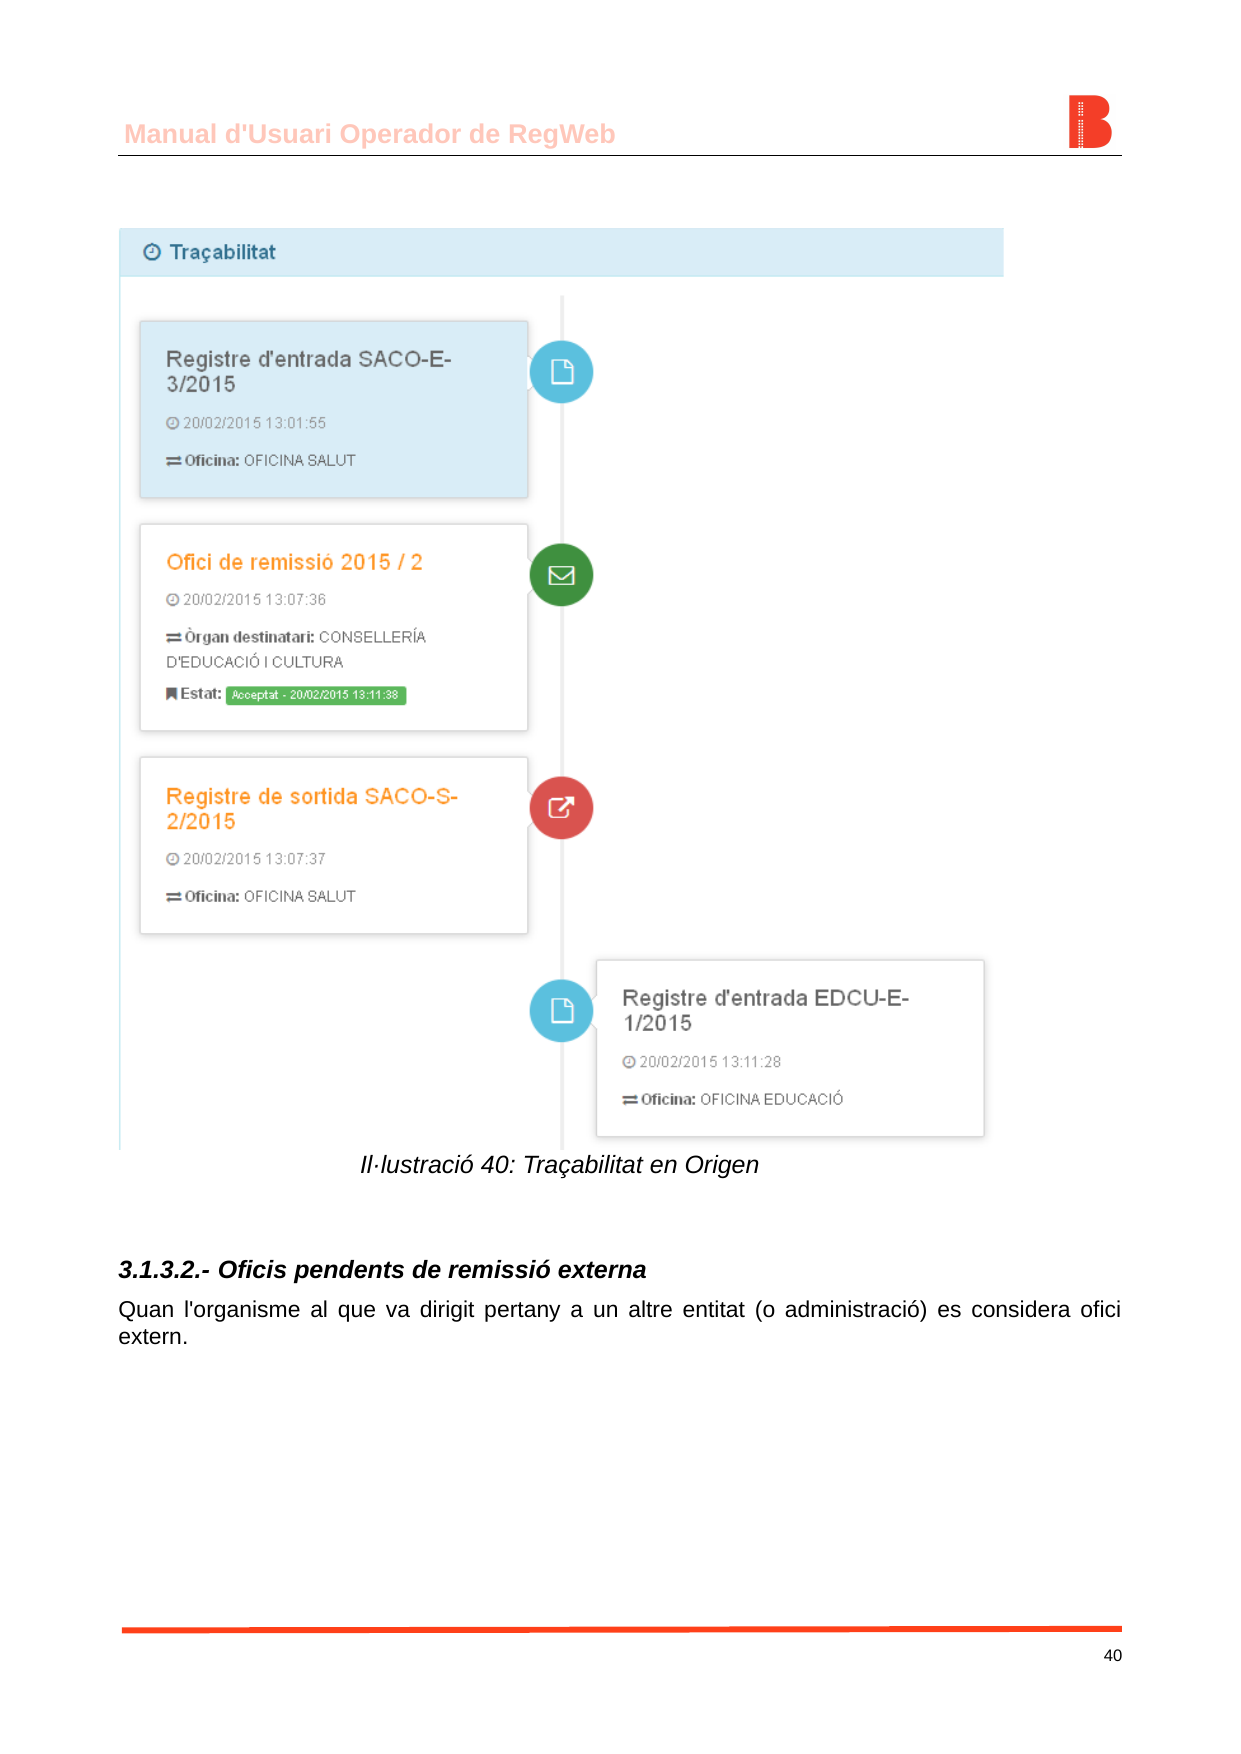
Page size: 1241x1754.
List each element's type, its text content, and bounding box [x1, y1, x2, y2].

picture [1063, 94, 1117, 150]
text Il·lustració 40: Traçabilitat en Origen [118, 1150, 1003, 1179]
subtitle Oficis pendents de remissió externa [118, 1255, 1122, 1284]
text Quan l'organisme al que va dirigit pertany a un altre entitat (o administració) es considera ofici extern. [118, 1296, 1122, 1349]
picture [118, 228, 1004, 1150]
